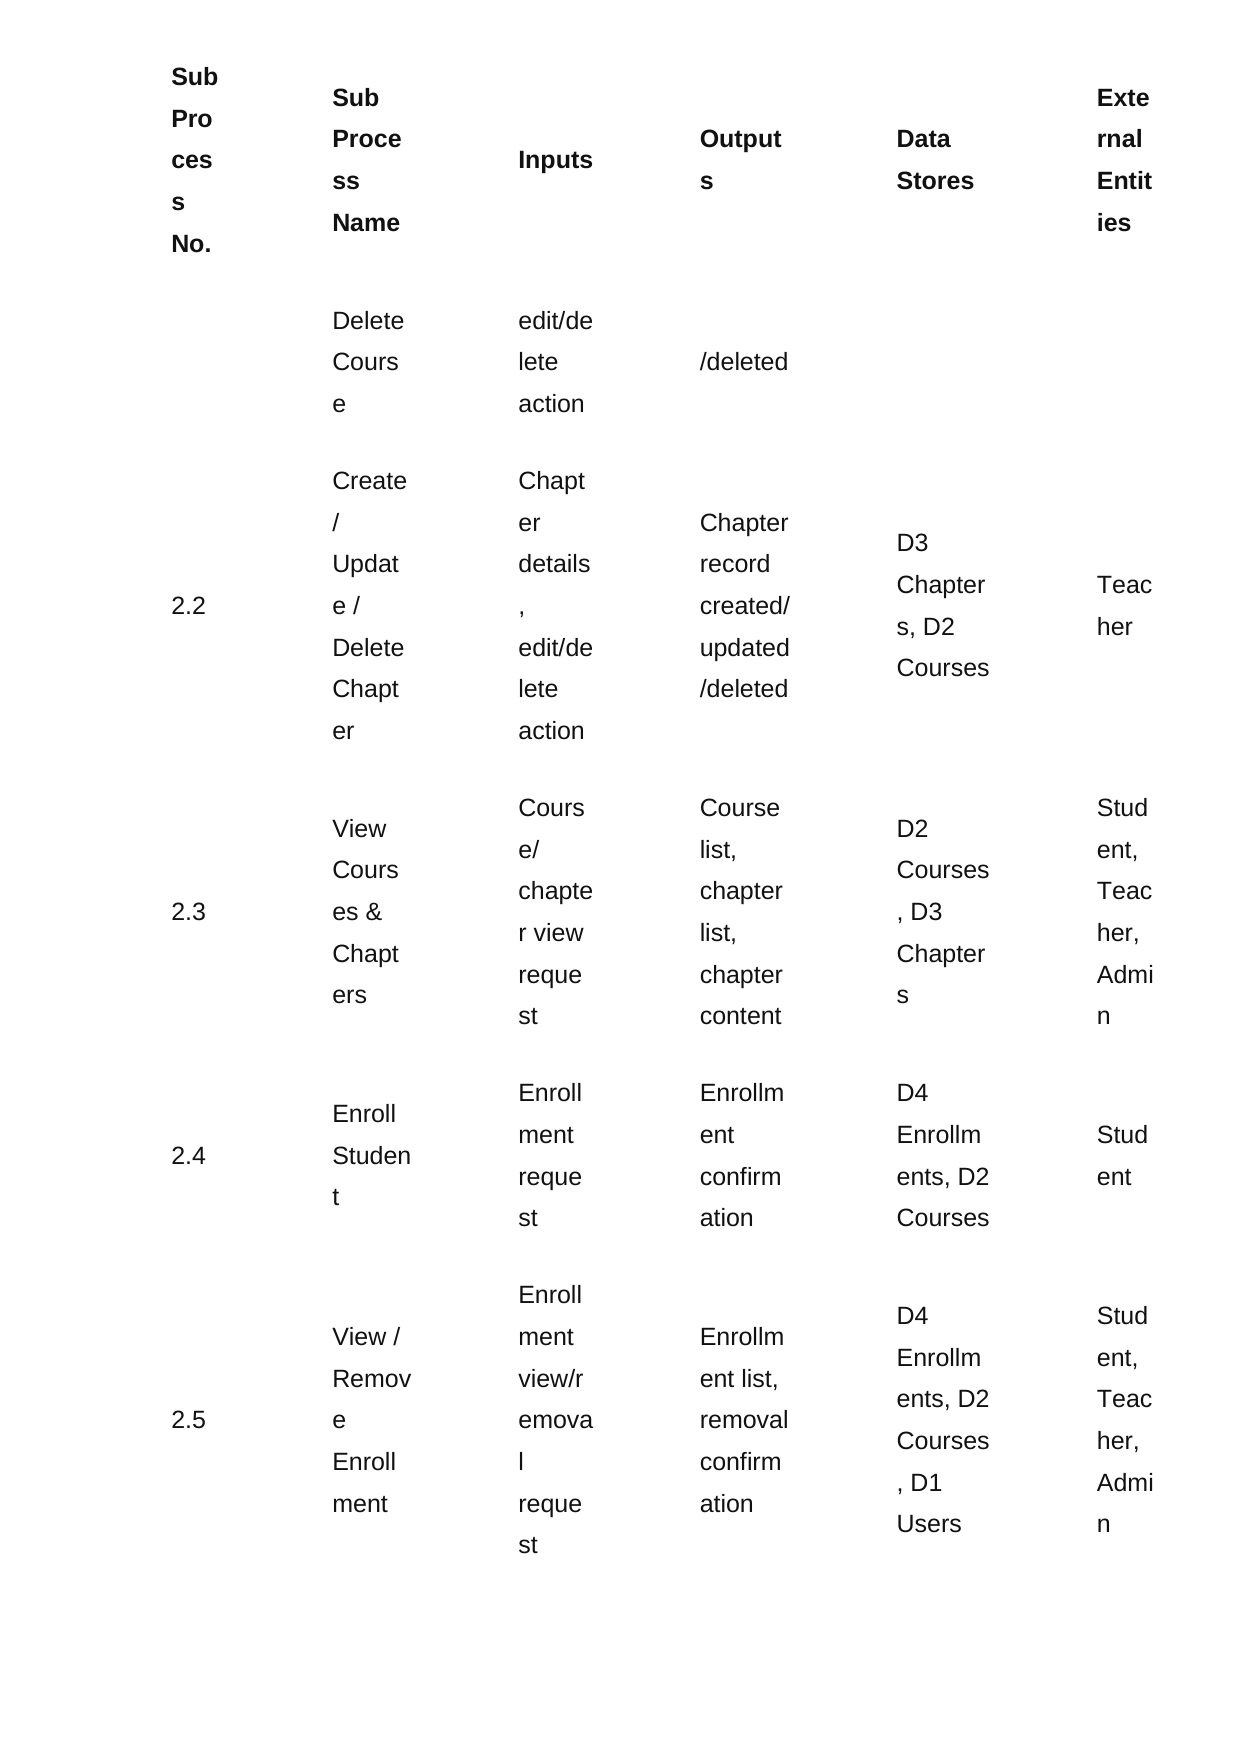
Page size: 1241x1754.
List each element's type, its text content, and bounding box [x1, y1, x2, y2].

table_cell [844, 303, 1044, 463]
table_cell D4 Enrollments, D2 Courses [844, 1075, 1044, 1277]
table_cell View Courses & Chapters [279, 790, 465, 1075]
table_cell Enrollment view/removal request [465, 1277, 647, 1604]
table_cell 2.2 [118, 463, 279, 790]
table_cell edit/delete action [465, 303, 647, 463]
table_cell Student, Teacher, Admin [1044, 1277, 1208, 1604]
table_header Sub Process Name [279, 59, 465, 303]
table_cell Enrollment confirmation [647, 1075, 843, 1277]
table_cell D2 Courses, D3 Chapters [844, 790, 1044, 1075]
table_cell D4 Enrollments, D2 Courses, D1 Users [844, 1277, 1044, 1604]
table_cell Course/chapter view request [465, 790, 647, 1075]
table_cell Student, Teacher, Admin [1044, 790, 1208, 1075]
table_cell Student [1044, 1075, 1208, 1277]
table_cell Create / Update / Delete Chapter [279, 463, 465, 790]
table_header Outputs [647, 59, 843, 303]
table_cell Delete Course [279, 303, 465, 463]
table_header Sub Process No. [118, 59, 279, 303]
table_header Data Stores [844, 59, 1044, 303]
table_cell Enrollment request [465, 1075, 647, 1277]
table_cell 2.4 [118, 1075, 279, 1277]
table_cell Enroll Student [279, 1075, 465, 1277]
table_cell 2.3 [118, 790, 279, 1075]
table_cell Enrollment list, removal confirmation [647, 1277, 843, 1604]
table_header External Entities [1044, 59, 1208, 303]
table_cell D3 Chapters, D2 Courses [844, 463, 1044, 790]
table_cell Course list, chapter list, chapter content [647, 790, 843, 1075]
table_cell Chapter record created/updated/deleted [647, 463, 843, 790]
table_cell 2.5 [118, 1277, 279, 1604]
table_cell Teacher [1044, 463, 1208, 790]
table_cell View / Remove Enrollment [279, 1277, 465, 1604]
table_header Inputs [465, 59, 647, 303]
table_cell Chapter details, edit/delete action [465, 463, 647, 790]
table_cell /deleted [647, 303, 843, 463]
table_cell [118, 303, 279, 463]
table_cell [1044, 303, 1208, 463]
